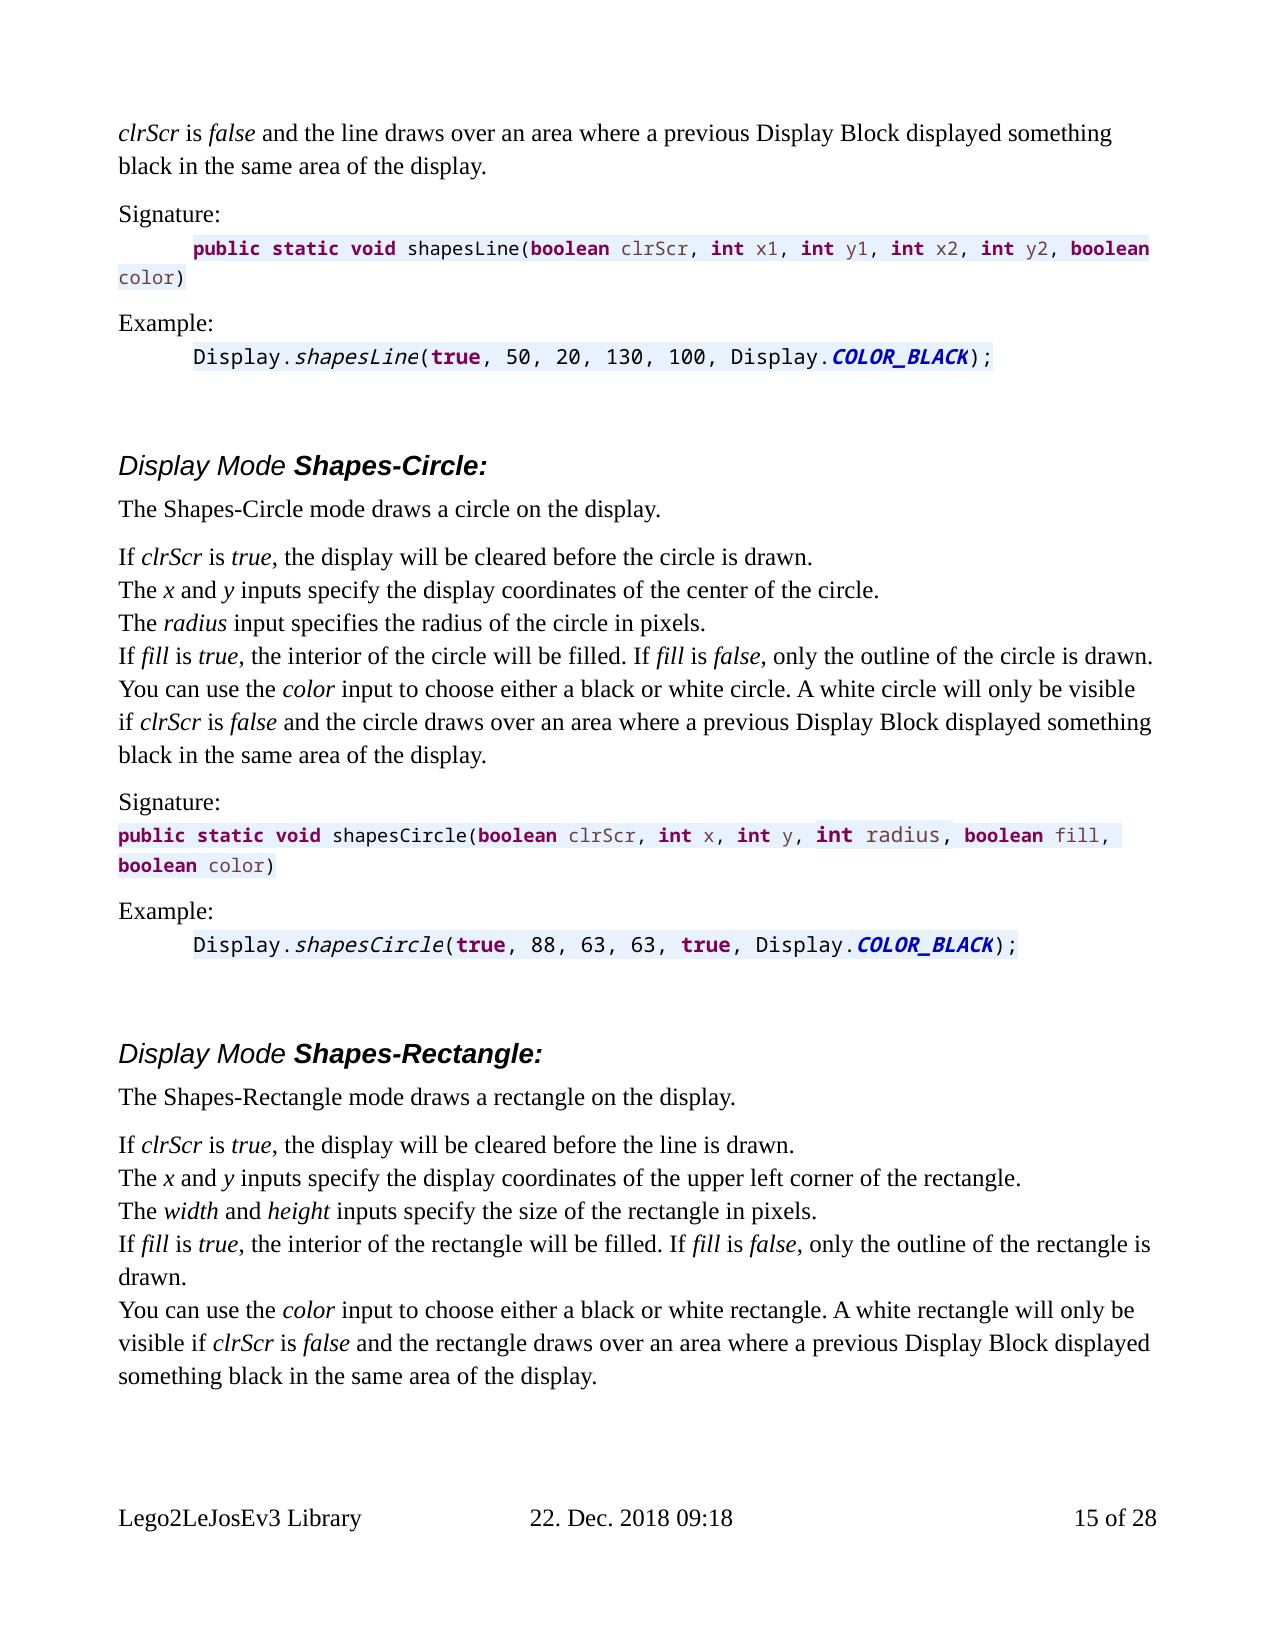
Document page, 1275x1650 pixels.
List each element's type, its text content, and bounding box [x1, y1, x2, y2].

text If clrScr is true, the display will be cleared before the line is drawn. The x and y inputs specify the display coordinates of the upper left corner of the rectangle. The width and height inputs specify the size of the rectangle in pixels. If fill is true, the interior of the rectangle will be filled. If fill is false, only the outline of the rectangle is drawn. You can use the color input to choose either a black or white rectangle. A white rectangle will only be visible if clrScr is false and the rectangle draws over an area where a previous Display Block displayed something black in the same area of the display. [118, 1130, 1157, 1390]
text Example: Display.shapesLine(true, 50, 20, 130, 100, Display.COLOR_BLACK); [118, 308, 1157, 371]
text Signature: public static void shapesCircle(boolean clrScr, int x, int y, int radius, boolean fill, boolean color) [118, 787, 1157, 878]
text Signature: public static void shapesLine(boolean clrScr, int x1, int y1, int x2, int y2, boolean color) [118, 199, 1157, 290]
text clrScr is false and the line draws over an area where a previous Display Block displayed something black in the same area of the display. [118, 118, 1157, 180]
text If clrScr is true, the display will be cleared before the circle is drawn. The x and y inputs specify the display coordinates of the center of the circle. The radius input specifies the radius of the circle in pixels. If fill is true, the interior of the circle will be filled. If fill is false, only the outline of the circle is drawn. You can use the color input to choose either a black or white circle. A white circle will only be visible if clrScr is false and the circle draws over an area where a previous Display Block displayed something black in the same area of the display. [118, 542, 1157, 768]
subtitle Display Mode Shapes-Rectangle: [118, 1038, 1157, 1070]
text Example: Display.shapesCircle(true, 88, 63, 63, true, Display.COLOR_BLACK); [118, 896, 1157, 959]
text The Shapes-Rectangle mode draws a rectangle on the display. [118, 1082, 1157, 1111]
subtitle Display Mode Shapes-Circle: [118, 450, 1157, 482]
text The Shapes-Circle mode draws a circle on the display. [118, 494, 1157, 523]
